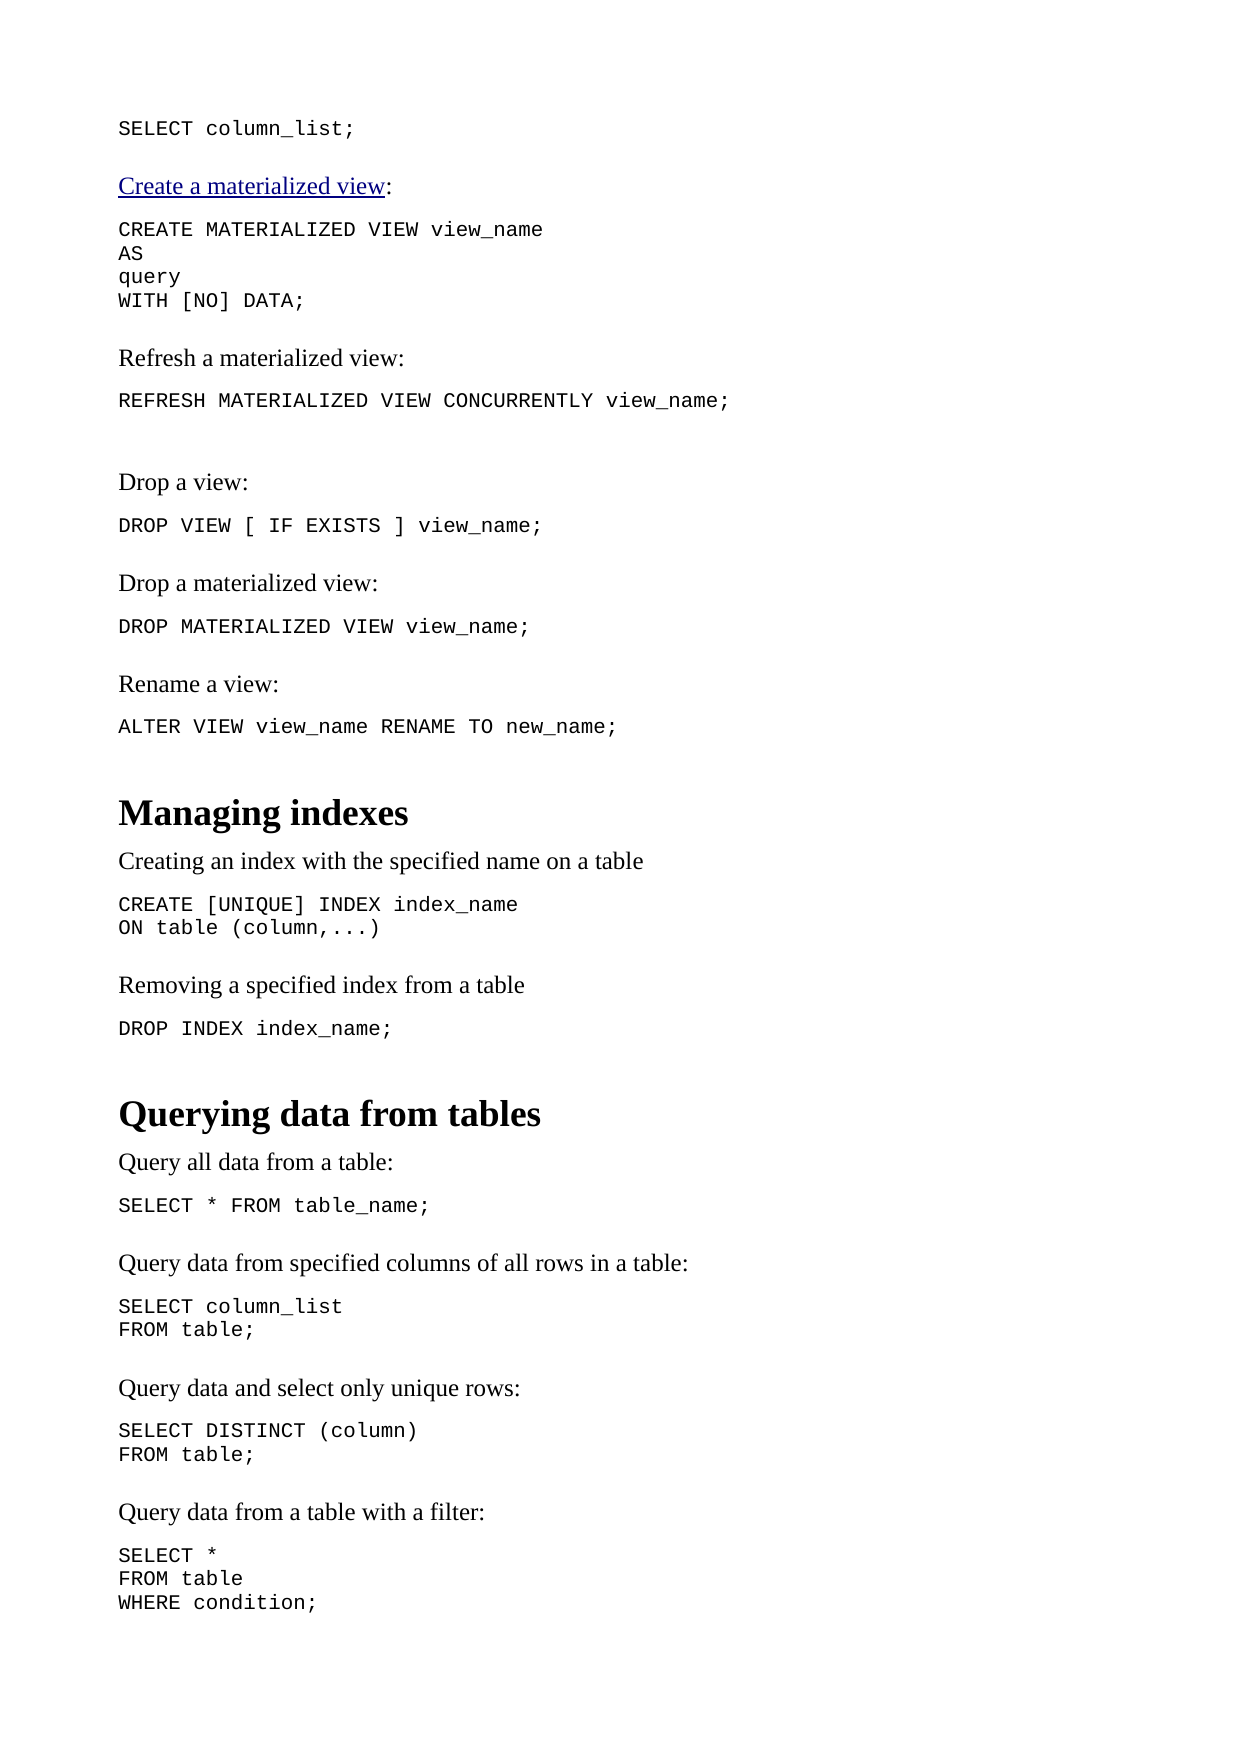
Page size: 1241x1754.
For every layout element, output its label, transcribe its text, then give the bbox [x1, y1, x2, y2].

text WITH [NO] DATA; [118, 290, 1122, 313]
text DROP MATERIALIZED VIEW view_name; [118, 616, 1122, 639]
text AS [118, 242, 1122, 266]
text CREATE [UNIQUE] INDEX index_name [118, 893, 1122, 917]
text REFRESH MATERIALIZED VIEW CONCURRENTLY view_name; [118, 391, 1122, 414]
text Query data and select only unique rows: [118, 1373, 1122, 1401]
text ON table (column,...) [118, 917, 1122, 941]
text Rename a view: [118, 669, 1122, 697]
text Create a materialized view: [118, 171, 1122, 200]
text Drop a view: [118, 467, 1122, 496]
text Removing a specified index from a table [118, 970, 1122, 999]
text WHERE condition; [118, 1592, 1122, 1616]
text SELECT column_list [118, 1296, 1122, 1319]
text SELECT column_list; [118, 118, 1122, 142]
text Query all data from a table: [118, 1147, 1122, 1176]
text CREATE MATERIALIZED VIEW view_name [118, 219, 1122, 242]
text SELECT * [118, 1544, 1122, 1568]
text SELECT * FROM table_name; [118, 1195, 1122, 1219]
text Creating an index with the specified name on a table [118, 846, 1122, 875]
text Refresh a materialized view: [118, 343, 1122, 372]
text Drop a materialized view: [118, 568, 1122, 597]
subtitle Managing indexes [118, 790, 1122, 833]
text DROP INDEX index_name; [118, 1018, 1122, 1042]
text query [118, 266, 1122, 290]
text FROM table [118, 1568, 1122, 1592]
text Query data from a table with a filter: [118, 1497, 1122, 1526]
text DROP VIEW [ IF EXISTS ] view_name; [118, 515, 1122, 538]
subtitle Querying data from tables [118, 1092, 1122, 1135]
text SELECT DISTINCT (column) [118, 1420, 1122, 1444]
text ALTER VIEW view_name RENAME TO new_name; [118, 716, 1122, 740]
text Query data from specified columns of all rows in a table: [118, 1248, 1122, 1277]
text FROM table; [118, 1444, 1122, 1467]
text FROM table; [118, 1319, 1122, 1343]
